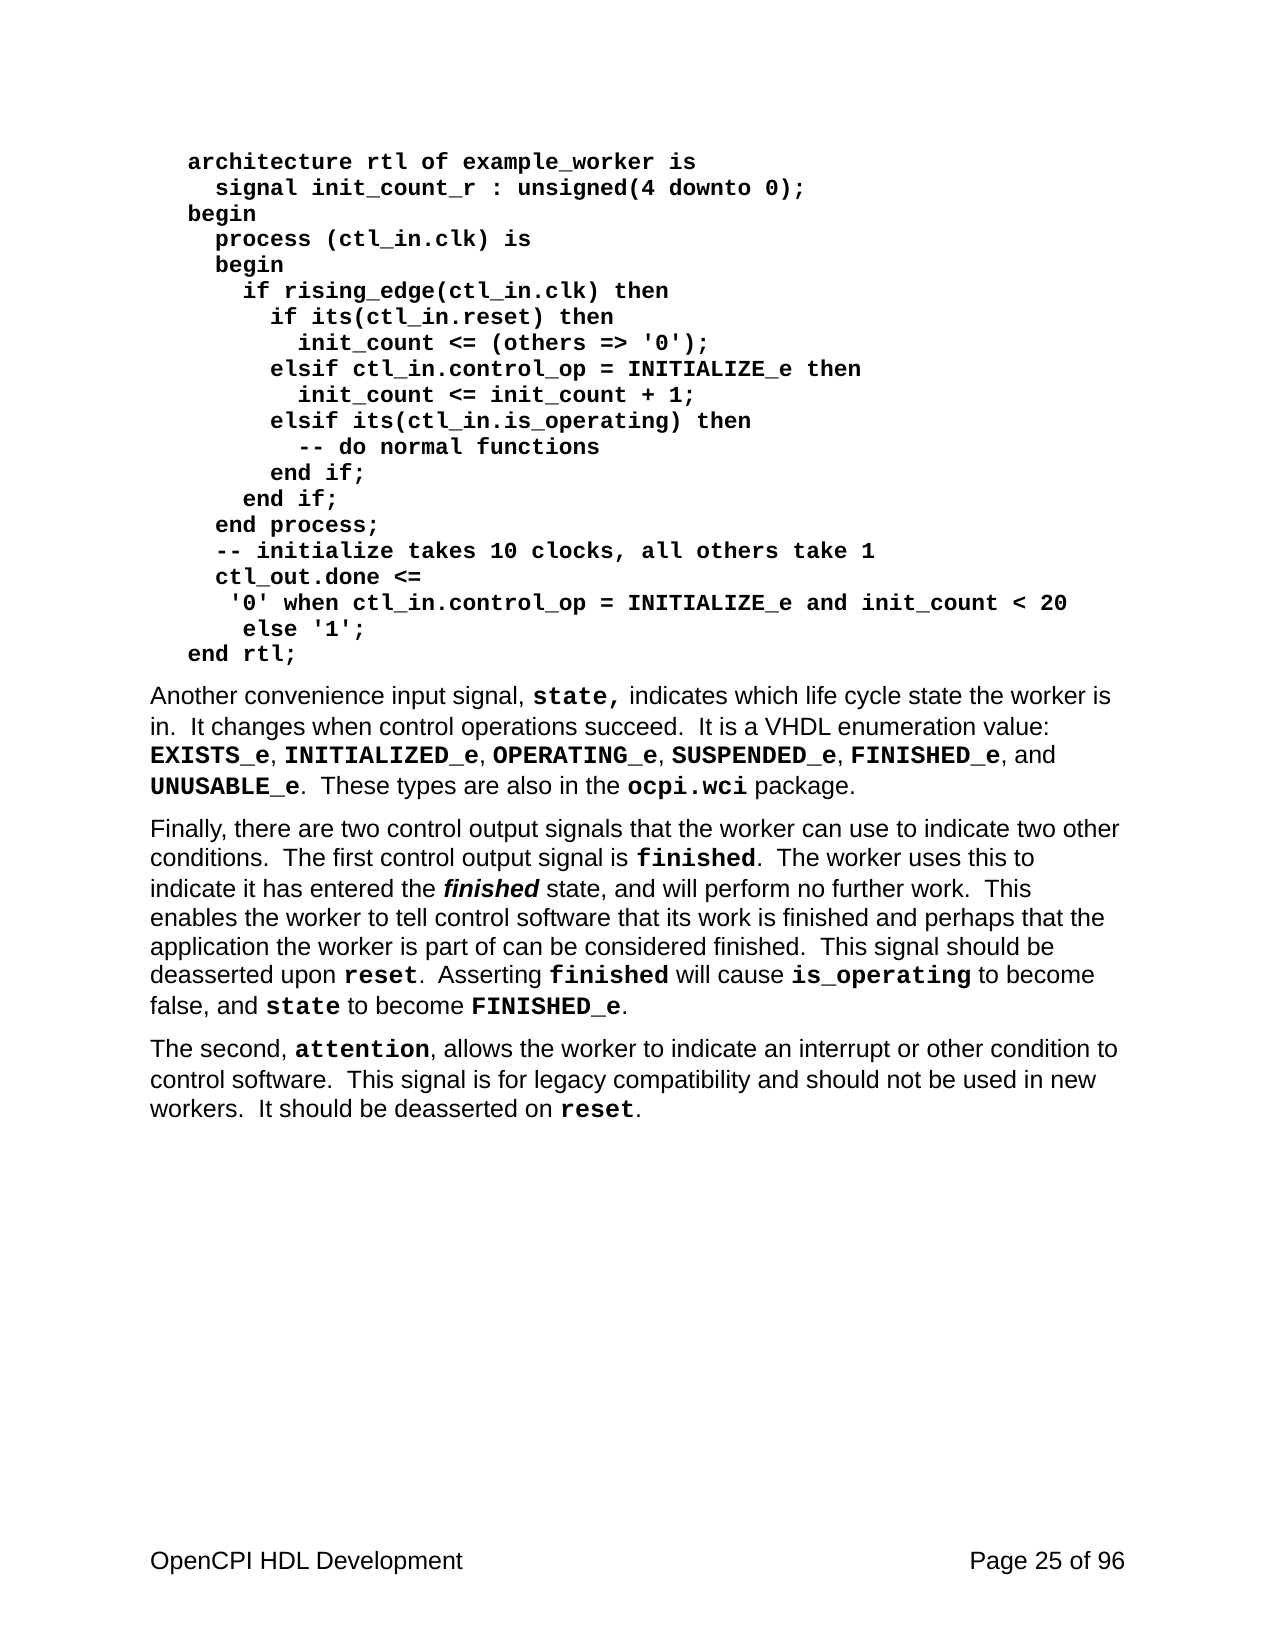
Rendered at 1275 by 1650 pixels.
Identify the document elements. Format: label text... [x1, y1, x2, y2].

text Another convenience input signal, state, indicates which life cycle state the worker is in. It changes when control operations succeed. It is a VHDL enumeration value: EXISTS_e, INITIALIZED_e, OPERATING_e, SUSPENDED_e, FINISHED_e, and UNUSABLE_e. These types are also in the ocpi.wci package. [150, 681, 1125, 802]
text Finally, there are two control output signals that the worker can use to indicate two other conditions. The first control output signal is finished. The worker uses this to indicate it has entered the finished state, and will perform no further work. This enables the worker to tell control software that its work is finished and perhaps that the application the worker is part of can be considered finished. This signal should be deasserted upon reset. Asserting finished will cause is_operating to become false, and state to become FINISHED_e. [150, 814, 1125, 1022]
text architecture rtl of example_worker is signal init_count_r : unsigned(4 downto 0); begin process (ctl_in.clk) is begin if rising_edge(ctl_in.clk) then if its(ctl_in.reset) then init_count <= (others => '0'); elsif ctl_in.control_op = INITIALIZE_e then init_count <= init_count + 1; elsif its(ctl_in.is_operating) then -- do normal functions end if; end if; end process; -- initialize takes 10 clocks, all others take 1 ctl_out.done <= '0' when ctl_in.control_op = INITIALIZE_e and init_count < 20 else '1'; end rtl; [187, 150, 1125, 669]
text The second, attention, allows the worker to indicate an interrupt or other condition to control software. This signal is for legacy compatibility and should not be used in new workers. It should be deasserted on reset. [150, 1034, 1125, 1125]
